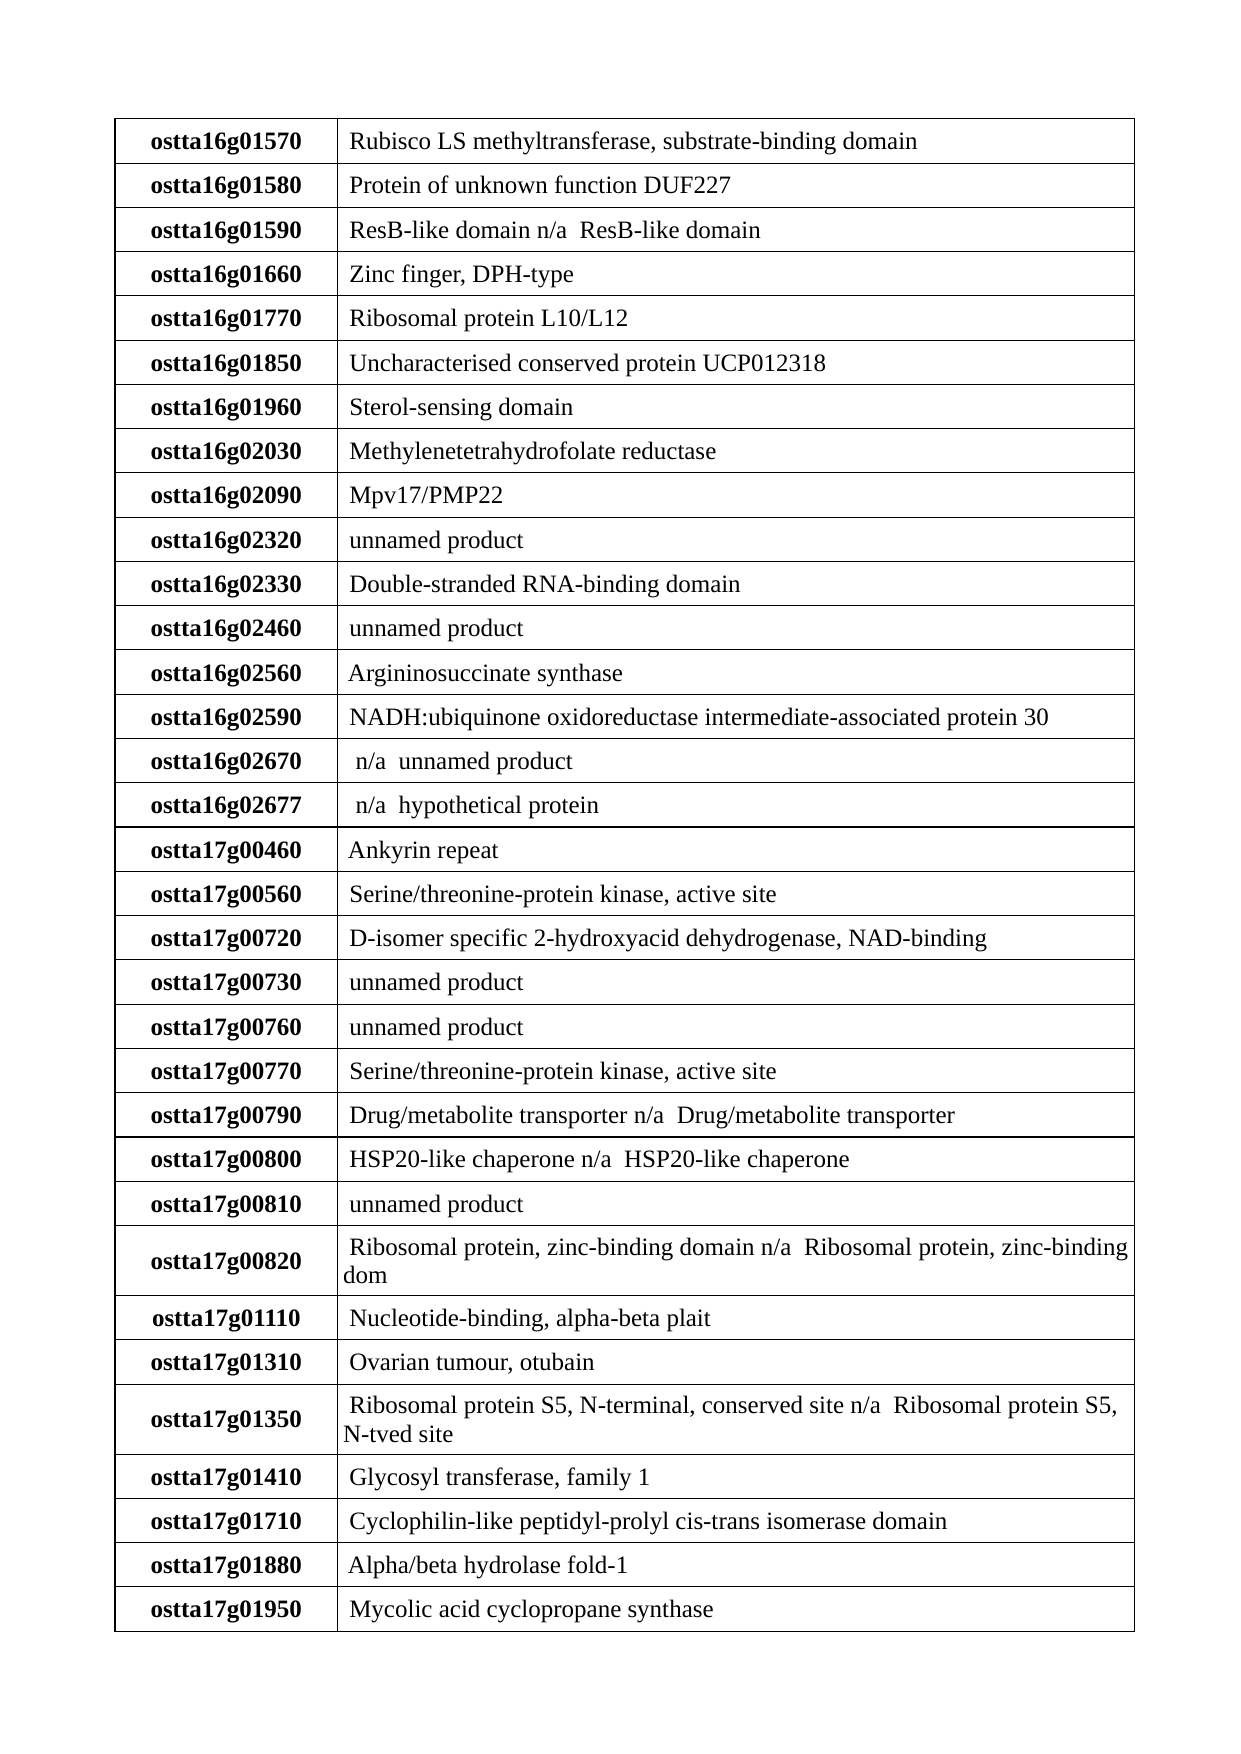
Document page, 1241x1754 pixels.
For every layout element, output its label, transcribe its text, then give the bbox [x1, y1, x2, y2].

table_cell ostta17g01950 [116, 1587, 337, 1631]
table_cell [1135, 561, 1240, 605]
table_cell n/a unnamed product [338, 739, 1134, 782]
table_cell [1135, 1542, 1240, 1586]
table_cell [1135, 428, 1240, 472]
table_cell [1135, 1181, 1240, 1225]
table_cell [1135, 118, 1240, 162]
table_cell ostta16g01770 [116, 296, 337, 339]
table_cell unnamed product [338, 960, 1134, 1003]
table_cell ostta16g02677 [116, 783, 337, 826]
table_cell [1135, 1586, 1240, 1631]
table_cell unnamed product [338, 606, 1134, 649]
table_cell Zinc finger, DPH-type [338, 252, 1134, 295]
table_cell Mpv17/PMP22 [338, 473, 1134, 517]
table_cell ostta16g02590 [116, 695, 337, 738]
table_cell ostta16g01850 [116, 341, 337, 384]
table_cell [1135, 1498, 1240, 1542]
table_cell Alpha/beta hydrolase fold-1 [338, 1543, 1134, 1586]
table_cell Protein of unknown function DUF227 [338, 164, 1134, 207]
table_cell [1135, 163, 1240, 207]
table_cell [1135, 826, 1240, 871]
table_cell [1135, 295, 1240, 339]
table_cell [1135, 517, 1240, 561]
table_cell Argininosuccinate synthase [338, 650, 1134, 694]
table_cell Uncharacterised conserved protein UCP012318 [338, 341, 1134, 384]
table_cell ostta17g00810 [116, 1182, 337, 1225]
table_cell ostta17g01880 [116, 1543, 337, 1586]
table_cell ostta16g01960 [116, 385, 337, 428]
table_cell ostta17g00820 [116, 1226, 337, 1295]
table_cell ostta17g01410 [116, 1455, 337, 1498]
table_cell ostta17g00720 [116, 916, 337, 959]
table_cell [1135, 1048, 1240, 1092]
table_cell [1135, 915, 1240, 959]
table_cell [1135, 207, 1240, 251]
table_cell Ankyrin repeat [338, 828, 1134, 871]
table_cell ostta16g02030 [116, 429, 337, 472]
table_cell Double-stranded RNA-binding domain [338, 562, 1134, 605]
table_cell ostta17g01310 [116, 1340, 337, 1383]
table_cell unnamed product [338, 518, 1134, 561]
table_cell [1135, 1339, 1240, 1383]
table_cell [1135, 694, 1240, 738]
table_cell Ribosomal protein, zinc-binding domain n/a Ribosomal protein, zinc-binding dom [338, 1226, 1134, 1295]
table_cell ostta17g00730 [116, 960, 337, 1003]
table_cell ostta17g00760 [116, 1005, 337, 1048]
table_cell [1135, 782, 1240, 826]
table_cell ostta16g01580 [116, 164, 337, 207]
table_cell ostta17g01710 [116, 1499, 337, 1542]
table_cell [1135, 871, 1240, 915]
table_cell Ovarian tumour, otubain [338, 1340, 1134, 1383]
table_cell ostta17g00770 [116, 1049, 337, 1092]
table_cell ostta17g01350 [116, 1385, 337, 1453]
table_cell unnamed product [338, 1182, 1134, 1225]
table_cell Serine/threonine-protein kinase, active site [338, 872, 1134, 915]
table_cell Sterol-sensing domain [338, 385, 1134, 428]
table_cell [1135, 472, 1240, 517]
table_cell ostta16g02460 [116, 606, 337, 649]
table_cell ostta17g01110 [116, 1296, 337, 1339]
table_cell [1135, 1225, 1240, 1295]
table_cell ResB-like domain n/a ResB-like domain [338, 208, 1134, 251]
table_cell [1135, 1004, 1240, 1048]
table_cell [1135, 1295, 1240, 1339]
table_cell ostta16g01570 [116, 119, 337, 162]
table_cell [1135, 1092, 1240, 1136]
table_cell Cyclophilin-like peptidyl-prolyl cis-trans isomerase domain [338, 1499, 1134, 1542]
table_cell HSP20-like chaperone n/a HSP20-like chaperone [338, 1138, 1134, 1181]
table_cell n/a hypothetical protein [338, 783, 1134, 826]
table_cell ostta16g02090 [116, 473, 337, 517]
table_cell [1135, 959, 1240, 1003]
table_cell Serine/threonine-protein kinase, active site [338, 1049, 1134, 1092]
table_cell ostta16g01660 [116, 252, 337, 295]
table_cell [1135, 738, 1240, 782]
table_cell [1135, 1454, 1240, 1498]
table_cell ostta16g02320 [116, 518, 337, 561]
table_cell Ribosomal protein L10/L12 [338, 296, 1134, 339]
table_cell [1135, 605, 1240, 649]
table_cell Ribosomal protein S5, N-terminal, conserved site n/a Ribosomal protein S5, N-tved site [338, 1385, 1134, 1453]
table_cell ostta16g02330 [116, 562, 337, 605]
table_cell unnamed product [338, 1005, 1134, 1048]
table_cell Rubisco LS methyltransferase, substrate-binding domain [338, 119, 1134, 162]
table_cell [1135, 384, 1240, 428]
table_cell NADH:ubiquinone oxidoreductase intermediate-associated protein 30 [338, 695, 1134, 738]
table_cell Drug/metabolite transporter n/a Drug/metabolite transporter [338, 1093, 1134, 1136]
table_cell Methylenetetrahydrofolate reductase [338, 429, 1134, 472]
table_cell [1135, 1384, 1240, 1453]
table_cell ostta17g00460 [116, 828, 337, 871]
table_cell [1135, 1136, 1240, 1181]
table_cell ostta16g02560 [116, 650, 337, 694]
table_cell ostta17g00560 [116, 872, 337, 915]
table_cell D-isomer specific 2-hydroxyacid dehydrogenase, NAD-binding [338, 916, 1134, 959]
table_cell [1135, 340, 1240, 384]
table_cell [1135, 649, 1240, 694]
table_cell Glycosyl transferase, family 1 [338, 1455, 1134, 1498]
table_cell ostta17g00790 [116, 1093, 337, 1136]
table_cell Mycolic acid cyclopropane synthase [338, 1587, 1134, 1631]
table_cell Nucleotide-binding, alpha-beta plait [338, 1296, 1134, 1339]
table_cell ostta17g00800 [116, 1138, 337, 1181]
table_cell ostta16g02670 [116, 739, 337, 782]
table_cell ostta16g01590 [116, 208, 337, 251]
table_cell [1135, 251, 1240, 295]
